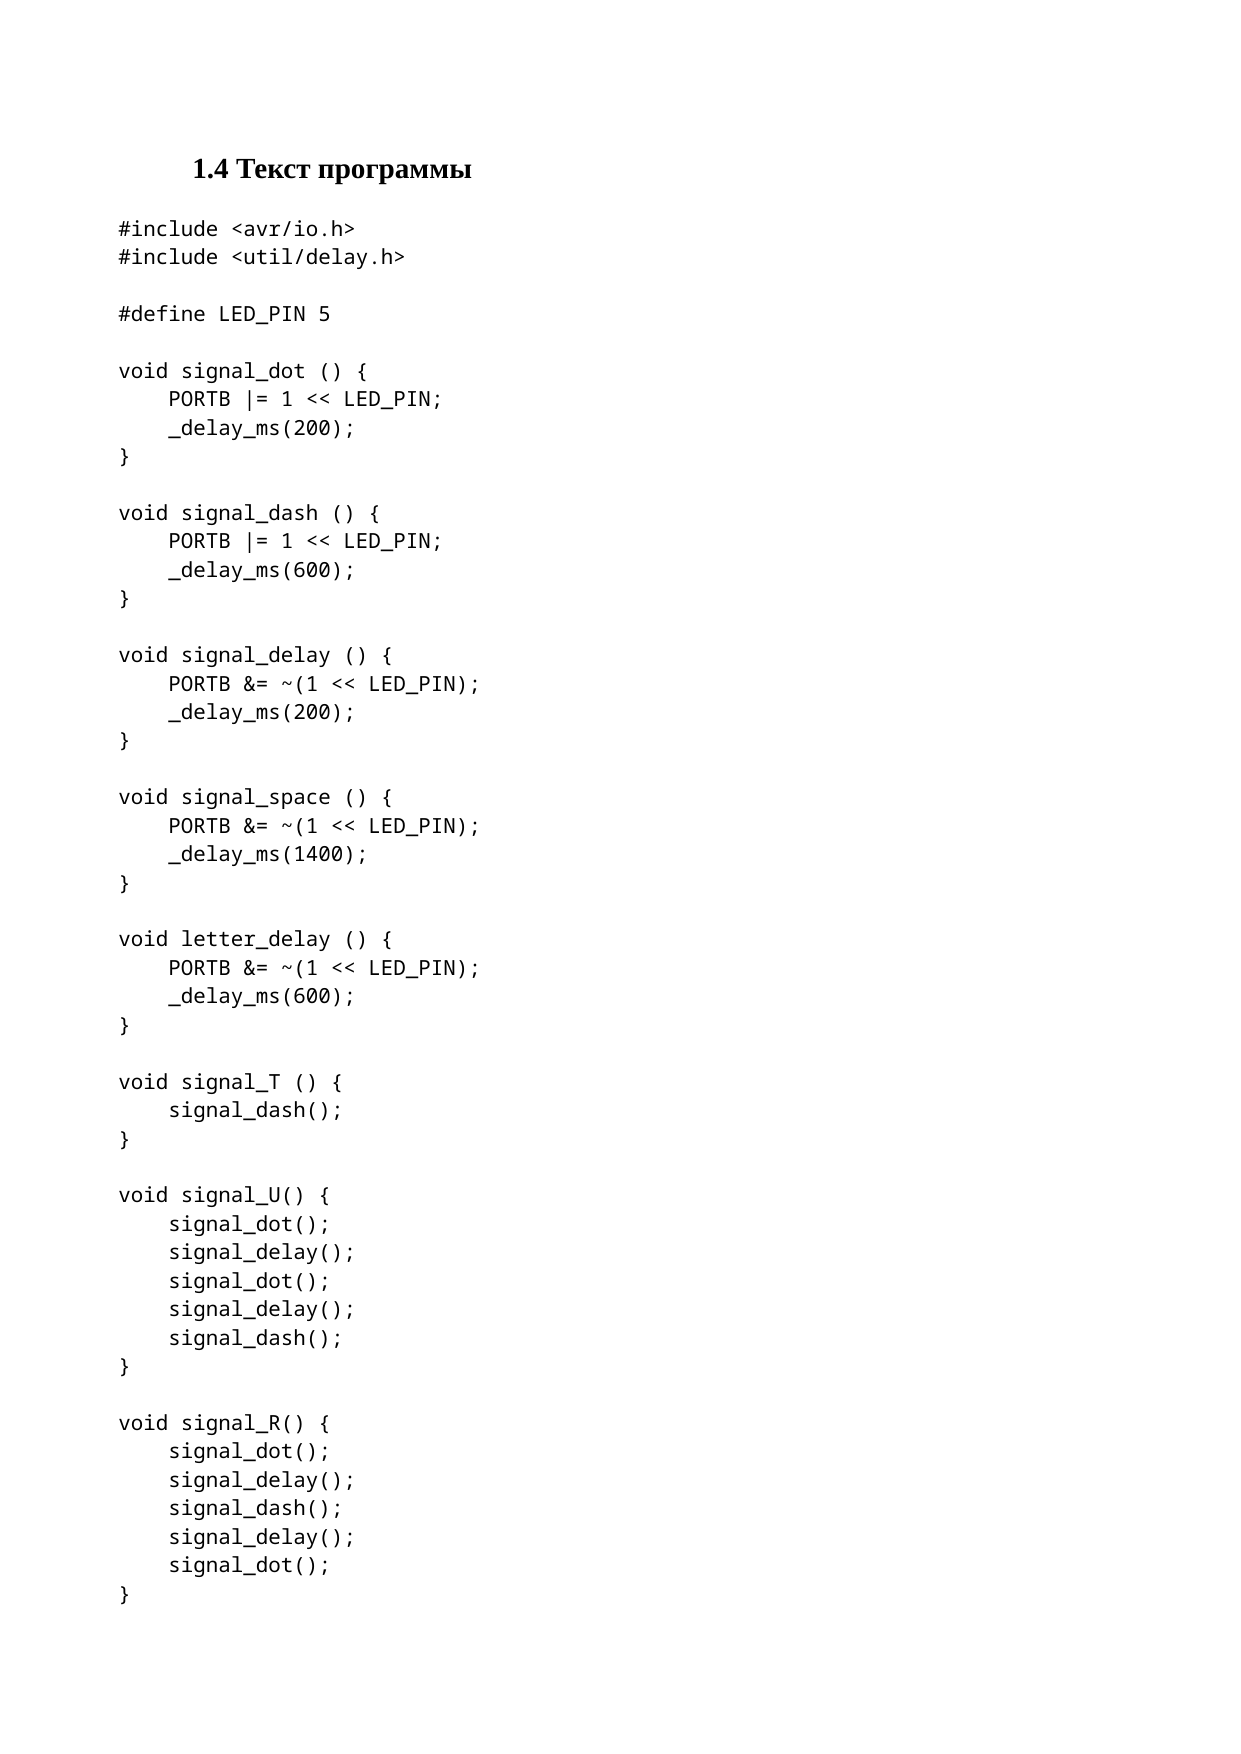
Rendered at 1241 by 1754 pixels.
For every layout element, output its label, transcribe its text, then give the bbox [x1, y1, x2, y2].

text signal_delay(); [118, 1237, 1122, 1266]
text _delay_ms(600); [118, 981, 1122, 1010]
text void signal_dash () { [118, 498, 1122, 526]
text } [118, 1351, 1122, 1379]
text signal_dot(); [118, 1266, 1122, 1294]
text void signal_U() { [118, 1181, 1122, 1209]
text } [118, 1010, 1122, 1038]
text PORTB &= ~(1 << LED_PIN); [118, 669, 1122, 697]
text #include <util/delay.h> [118, 242, 1122, 271]
text void signal_space () { [118, 782, 1122, 811]
text signal_dash(); [118, 1095, 1122, 1124]
text #define LED_PIN 5 [118, 299, 1122, 327]
text signal_dot(); [118, 1209, 1122, 1237]
text 1.4 Текст программы [118, 152, 1122, 185]
text void letter_delay () { [118, 924, 1122, 953]
text signal_delay(); [118, 1522, 1122, 1550]
text void signal_T () { [118, 1067, 1122, 1095]
text } [118, 726, 1122, 754]
text PORTB |= 1 << LED_PIN; [118, 526, 1122, 555]
text } [118, 868, 1122, 896]
text _delay_ms(600); [118, 555, 1122, 583]
text void signal_R() { [118, 1408, 1122, 1436]
text } [118, 583, 1122, 612]
text _delay_ms(200); [118, 413, 1122, 441]
text signal_dot(); [118, 1436, 1122, 1465]
text signal_dash(); [118, 1323, 1122, 1351]
text PORTB &= ~(1 << LED_PIN); [118, 811, 1122, 839]
text void signal_dot () { [118, 356, 1122, 384]
text } [118, 441, 1122, 469]
text _delay_ms(1400); [118, 839, 1122, 868]
text } [118, 1124, 1122, 1152]
text PORTB |= 1 << LED_PIN; [118, 384, 1122, 413]
text signal_delay(); [118, 1465, 1122, 1493]
text } [118, 1579, 1122, 1607]
text void signal_delay () { [118, 640, 1122, 669]
text #include <avr/io.h> [118, 214, 1122, 242]
text signal_dot(); [118, 1550, 1122, 1579]
text signal_delay(); [118, 1294, 1122, 1323]
text PORTB &= ~(1 << LED_PIN); [118, 953, 1122, 981]
text _delay_ms(200); [118, 697, 1122, 726]
text signal_dash(); [118, 1493, 1122, 1522]
